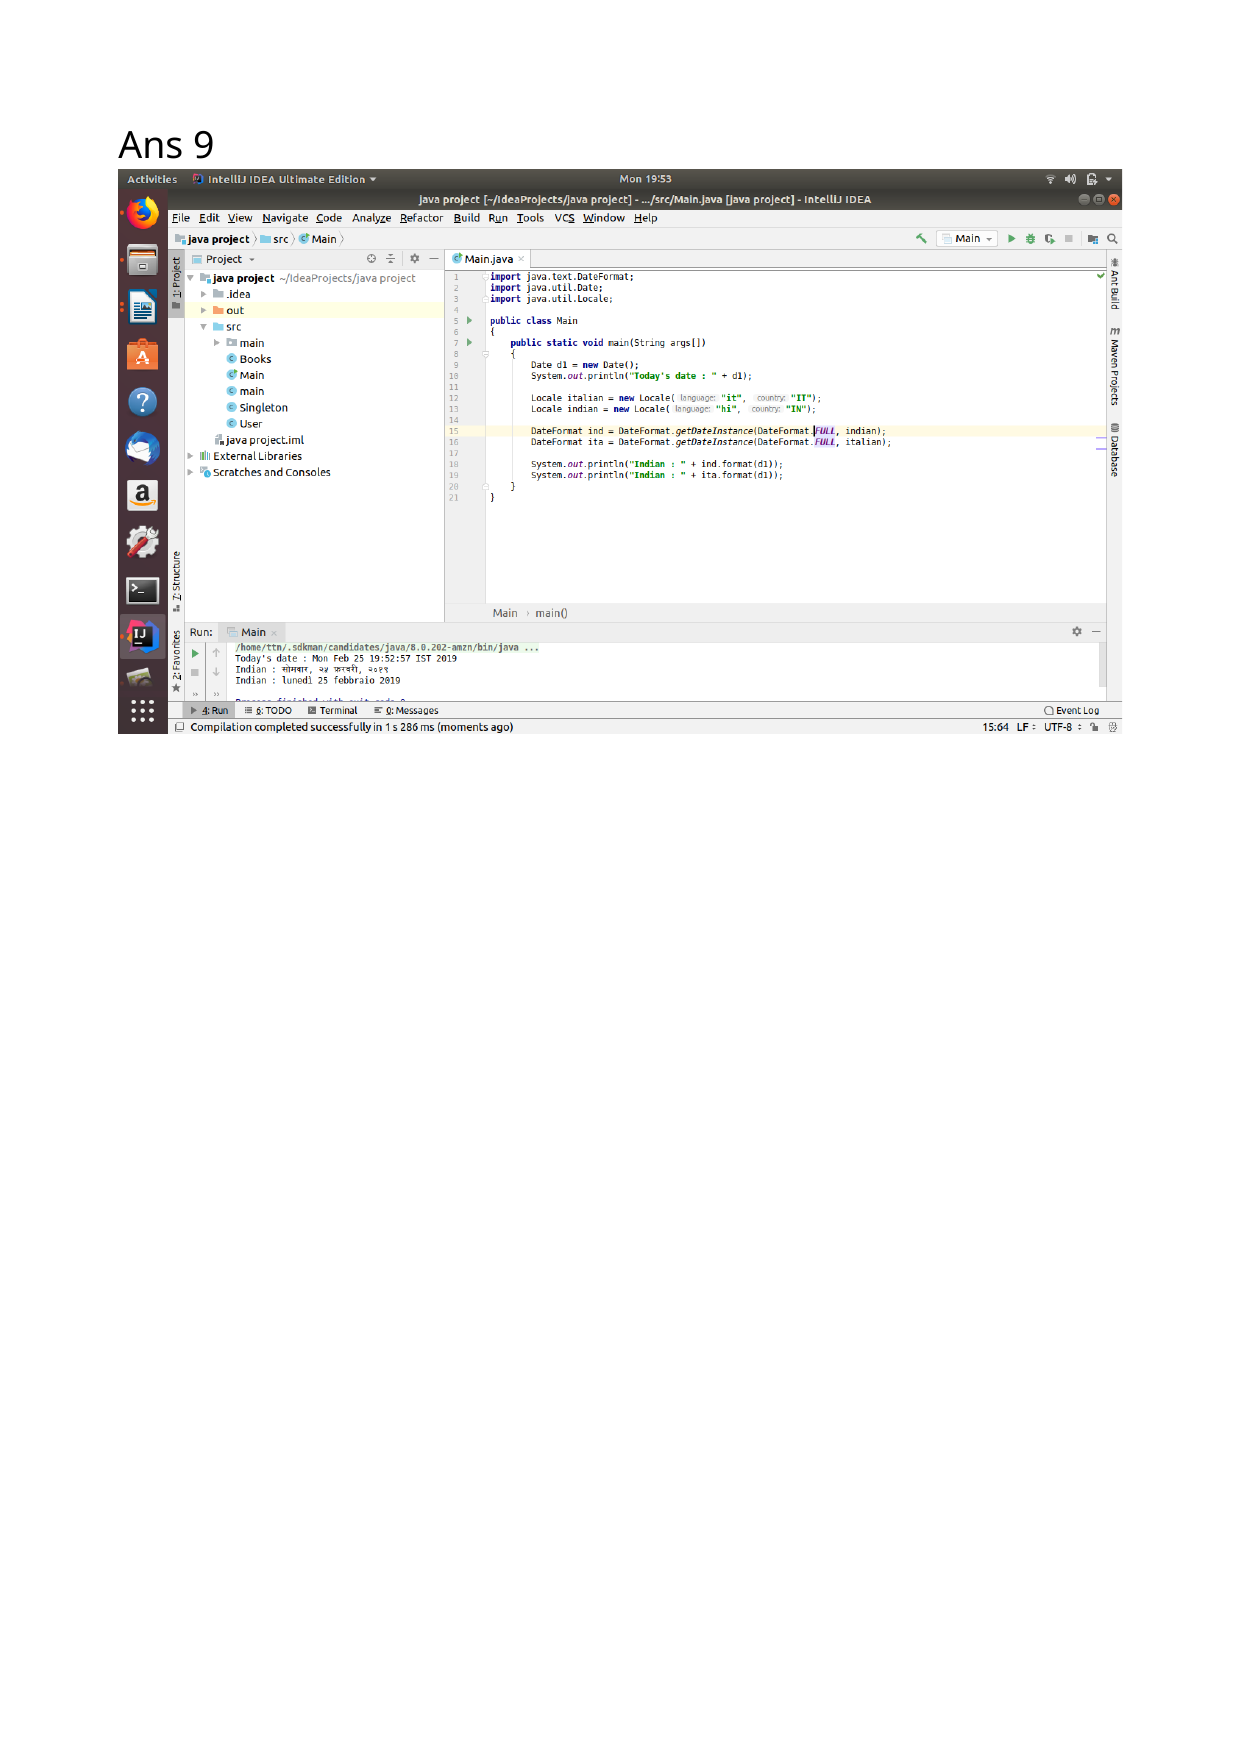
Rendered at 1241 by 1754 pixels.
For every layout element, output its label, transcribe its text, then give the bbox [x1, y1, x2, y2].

text Ans 9 [118, 118, 1122, 169]
picture [118, 169, 1123, 734]
